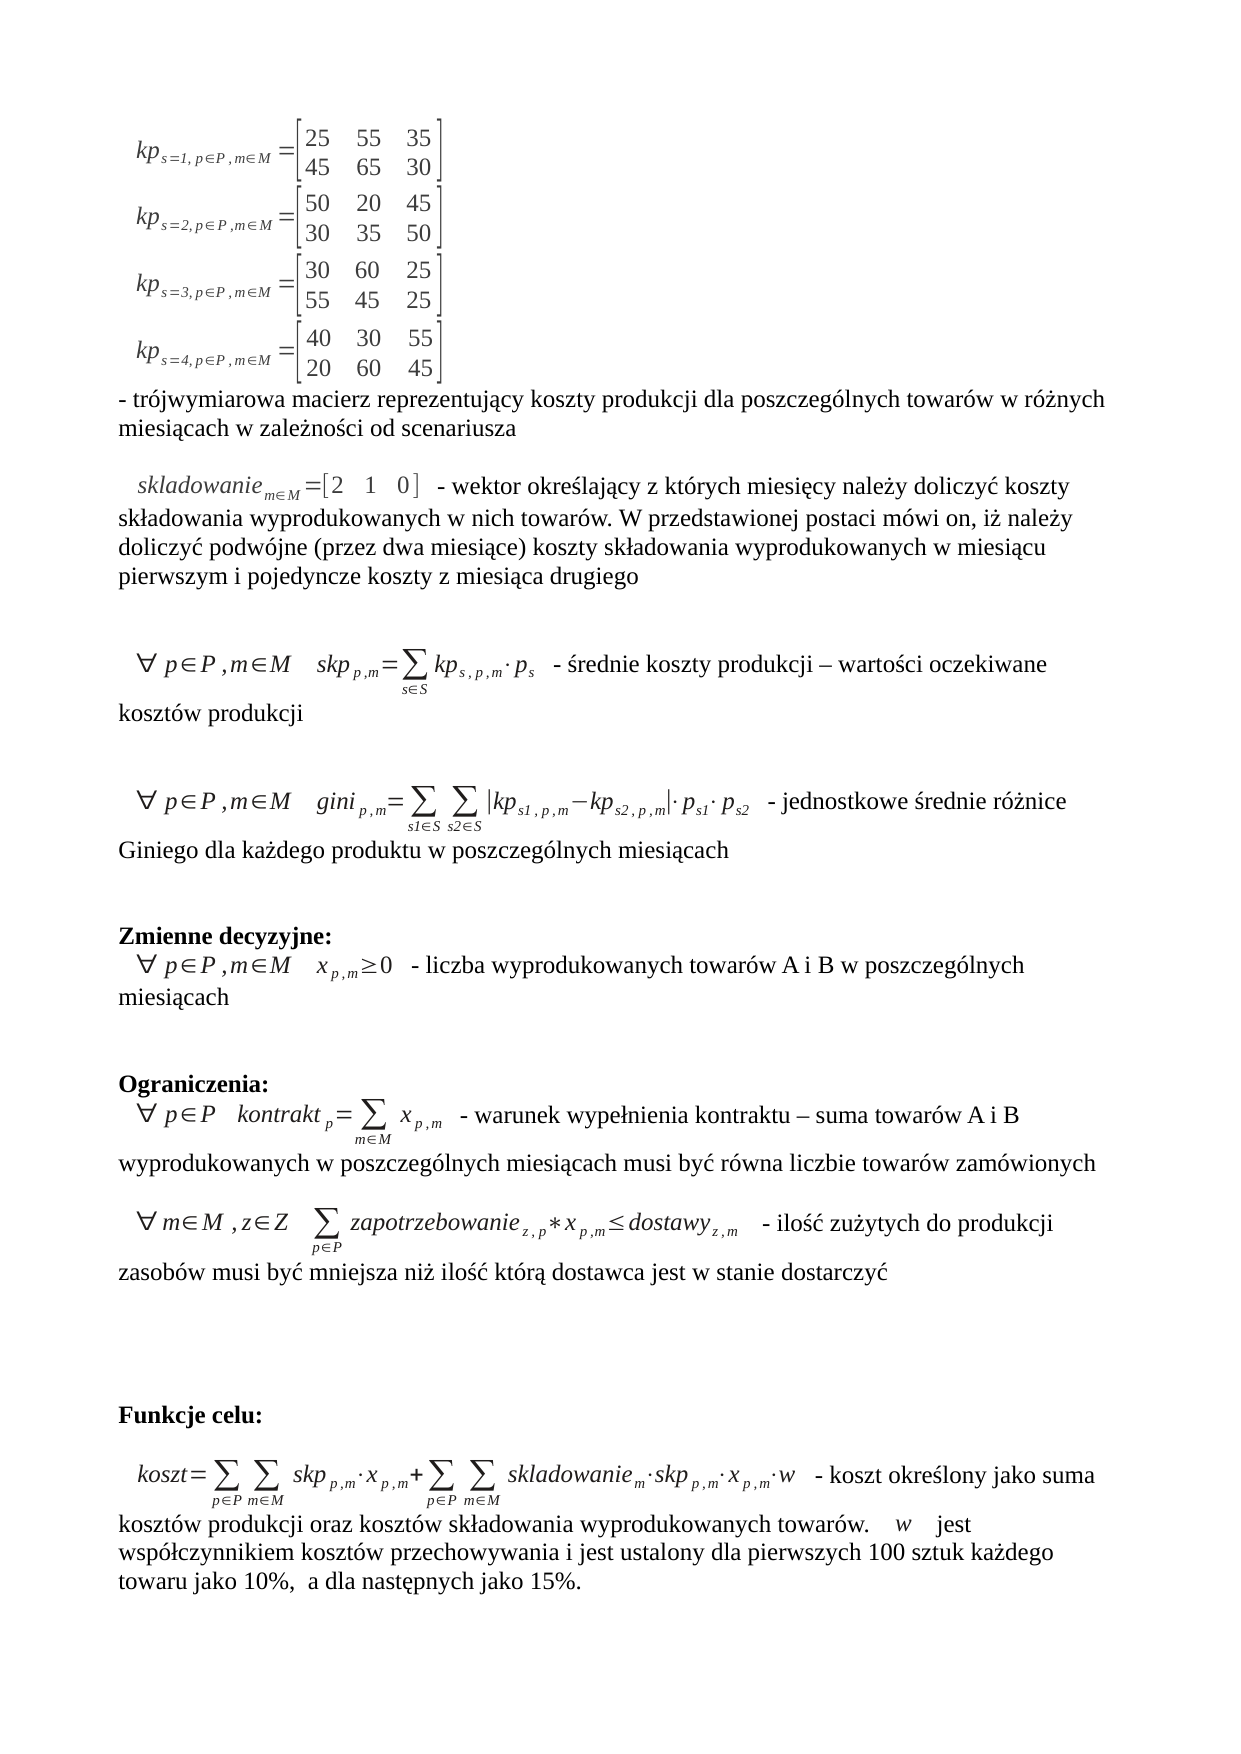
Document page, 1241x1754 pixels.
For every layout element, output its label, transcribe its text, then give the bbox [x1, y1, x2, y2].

text - ilość zużytych do produkcji zasobów musi być mniejsza niż ilość którą dostawca jest w stanie dostarczyć [118, 1206, 1122, 1285]
text - liczba wyprodukowanych towarów A i B w poszczególnych miesiącach [118, 950, 1122, 1011]
text - koszt określony jako suma kosztów produkcji oraz kosztów składowania wyprodukowanych towarów. jest współczynnikiem kosztów przechowywania i jest ustalony dla pierwszych 100 sztuk każdego towaru jako 10%, a dla następnych jako 15%. [118, 1458, 1122, 1595]
text - jednostkowe średnie różnice Giniego dla każdego produktu w poszczególnych miesiącach [118, 784, 1122, 864]
text - trójwymiarowa macierz reprezentujący koszty produkcji dla poszczególnych towarów w różnych miesiącach w zależności od scenariusza [118, 384, 1122, 442]
text - warunek wypełnienia kontraktu – suma towarów A i B wyprodukowanych w poszczególnych miesiącach musi być równa liczbie towarów zamówionych [118, 1097, 1122, 1177]
text Funkcje celu: [118, 1400, 1122, 1429]
text - średnie koszty produkcji – wartości oczekiwane kosztów produkcji [118, 647, 1122, 727]
text Zmienne decyzyjne: [118, 921, 1122, 950]
text Ograniczenia: [118, 1069, 1122, 1097]
text - wektor określający z których miesięcy należy doliczyć koszty składowania wyprodukowanych w nich towarów. W przedstawionej postaci mówi on, iż należy doliczyć podwójne (przez dwa miesiące) koszty składowania wyprodukowanych w miesiącu pierwszym i pojedyncze koszty z miesiąca drugiego [118, 471, 1122, 589]
